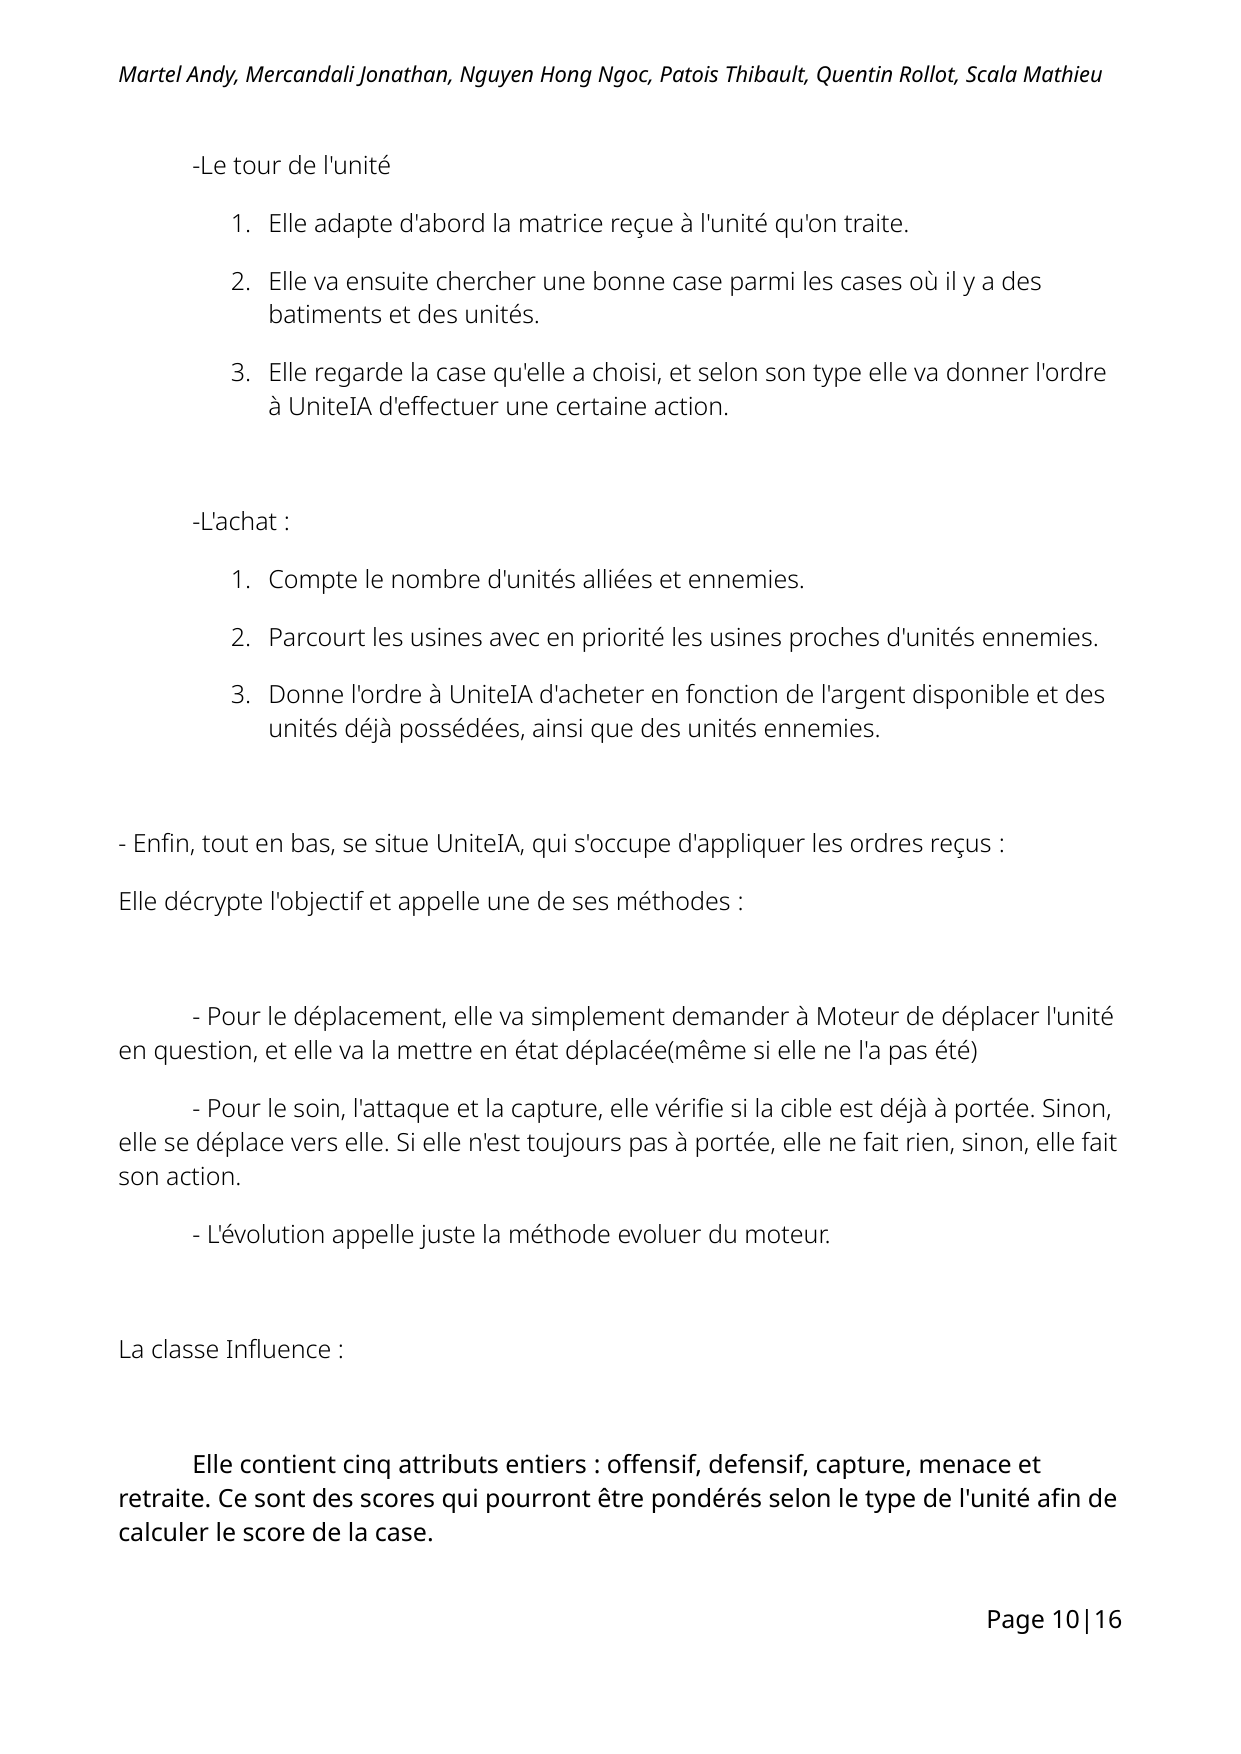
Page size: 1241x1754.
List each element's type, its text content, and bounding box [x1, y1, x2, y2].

list Compte le nombre d'unités alliées et ennemies. [231, 562, 1122, 596]
text - Pour le soin, l'attaque et la capture, elle vérifie si la cible est déjà à portée. Sinon, elle se déplace vers elle. Si elle n'est toujours pas à portée, elle ne fait rien, sinon, elle fait son action. [118, 1091, 1122, 1193]
text -L'achat : [118, 504, 1122, 538]
text - Pour le déplacement, elle va simplement demander à Moteur de déplacer l'unité en question, et elle va la mettre en état déplacée(même si elle ne l'a pas été) [118, 999, 1122, 1067]
text La classe Influence : [118, 1332, 1122, 1366]
text Elle décrypte l'objectif et appelle une de ses méthodes : [118, 884, 1122, 918]
text -Le tour de l'unité [118, 148, 1122, 182]
text - Enfin, tout en bas, se situe UniteIA, qui s'occupe d'appliquer les ordres reçus : [118, 826, 1122, 860]
list Elle va ensuite chercher une bonne case parmi les cases où il y a des batiments et des unités. [231, 263, 1122, 331]
text Elle contient cinq attributs entiers : offensif, defensif, capture, menace et retraite. Ce sont des scores qui pourront être pondérés selon le type de l'unité afin de calculer le score de la case. [118, 1447, 1122, 1549]
list Elle regarde la case qu'elle a choisi, et selon son type elle va donner l'ordre à UniteIA d'effectuer une certaine action. [231, 355, 1122, 423]
list Parcourt les usines avec en priorité les usines proches d'unités ennemies. [231, 619, 1122, 653]
list Elle adapte d'abord la matrice reçue à l'unité qu'on traite. [231, 206, 1122, 239]
list Donne l'ordre à UniteIA d'acheter en fonction de l'argent disponible et des unités déjà possédées, ainsi que des unités ennemies. [231, 677, 1122, 745]
text - L'évolution appelle juste la méthode evoluer du moteur. [118, 1216, 1122, 1250]
